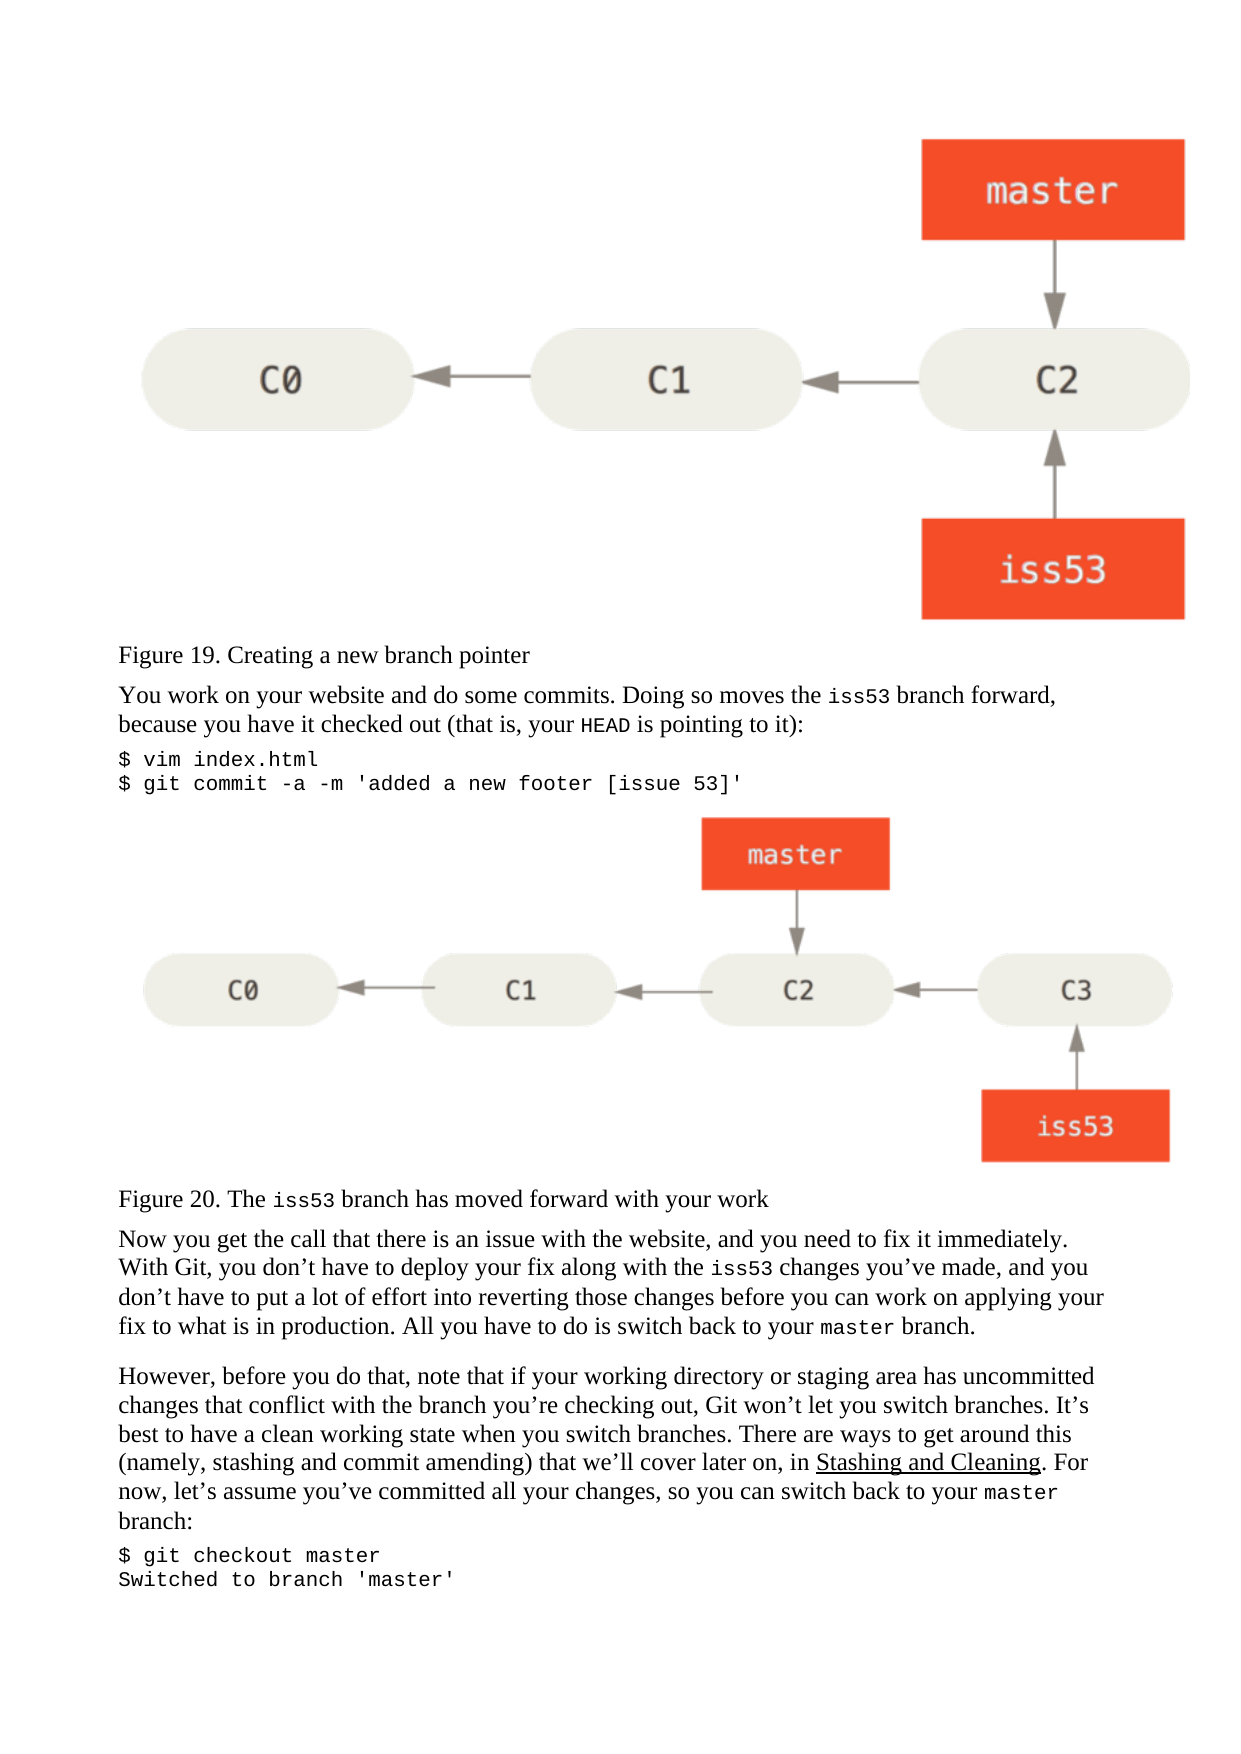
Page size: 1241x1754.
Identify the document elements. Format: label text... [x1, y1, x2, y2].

text Switched to branch 'master' [118, 1568, 1122, 1592]
text Figure 19. Creating a new branch pointer [118, 641, 1122, 669]
picture [118, 118, 1191, 641]
text $ git checkout master [118, 1545, 1122, 1568]
text However, before you do that, note that if your working directory or staging area has uncommitted changes that conflict with the branch you’re checking out, Git won’t let you switch branches. It’s best to have a clean working state when you switch branches. There are ways to get around this (namely, stashing and commit amending) that we’ll cover later on, in Stashing and Cleaning. For now, let’s assume you’ve committed all your changes, so you can switch back to your master branch: [118, 1361, 1122, 1534]
picture [118, 796, 1194, 1184]
text Figure 20. The iss53 branch has moved forward with your work [118, 1184, 1122, 1213]
text You work on your website and do some commits. Doing so moves the iss53 branch forward, because you have it checked out (that is, your HEAD is pointing to it): [118, 680, 1122, 739]
text $ git commit -a -m 'added a new footer [issue 53]' [118, 773, 1122, 796]
text Now you get the call that there is an issue with the website, and you need to fix it immediately. With Git, you don’t have to deploy your fix along with the iss53 changes you’ve made, and you don’t have to put a lot of effort into reverting those changes before you can work on applying your fix to what is in production. All you have to do is switch back to your master branch. [118, 1224, 1122, 1340]
text $ vim index.html [118, 749, 1122, 773]
